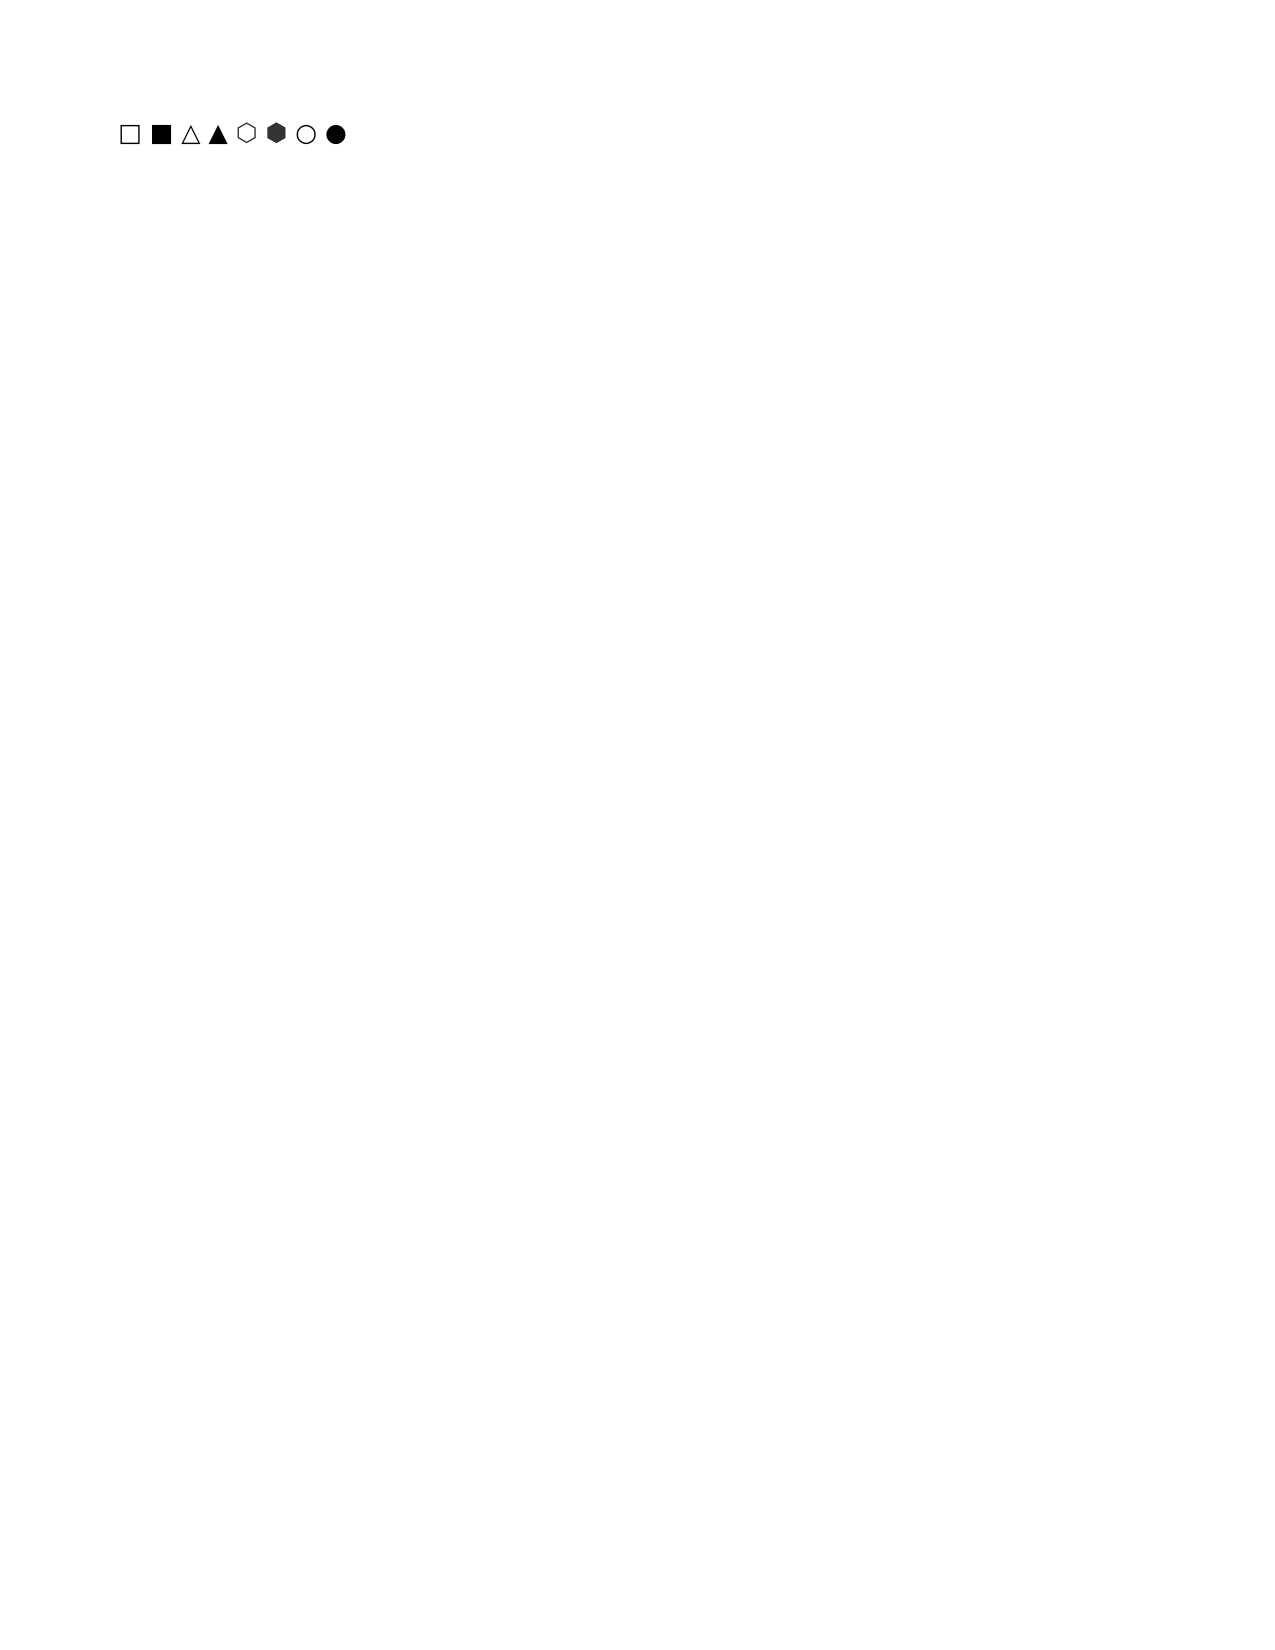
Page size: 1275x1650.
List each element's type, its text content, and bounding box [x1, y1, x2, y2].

text □ ■ △ ▲ ⬡ ⬢ ○ ● [118, 118, 1157, 147]
